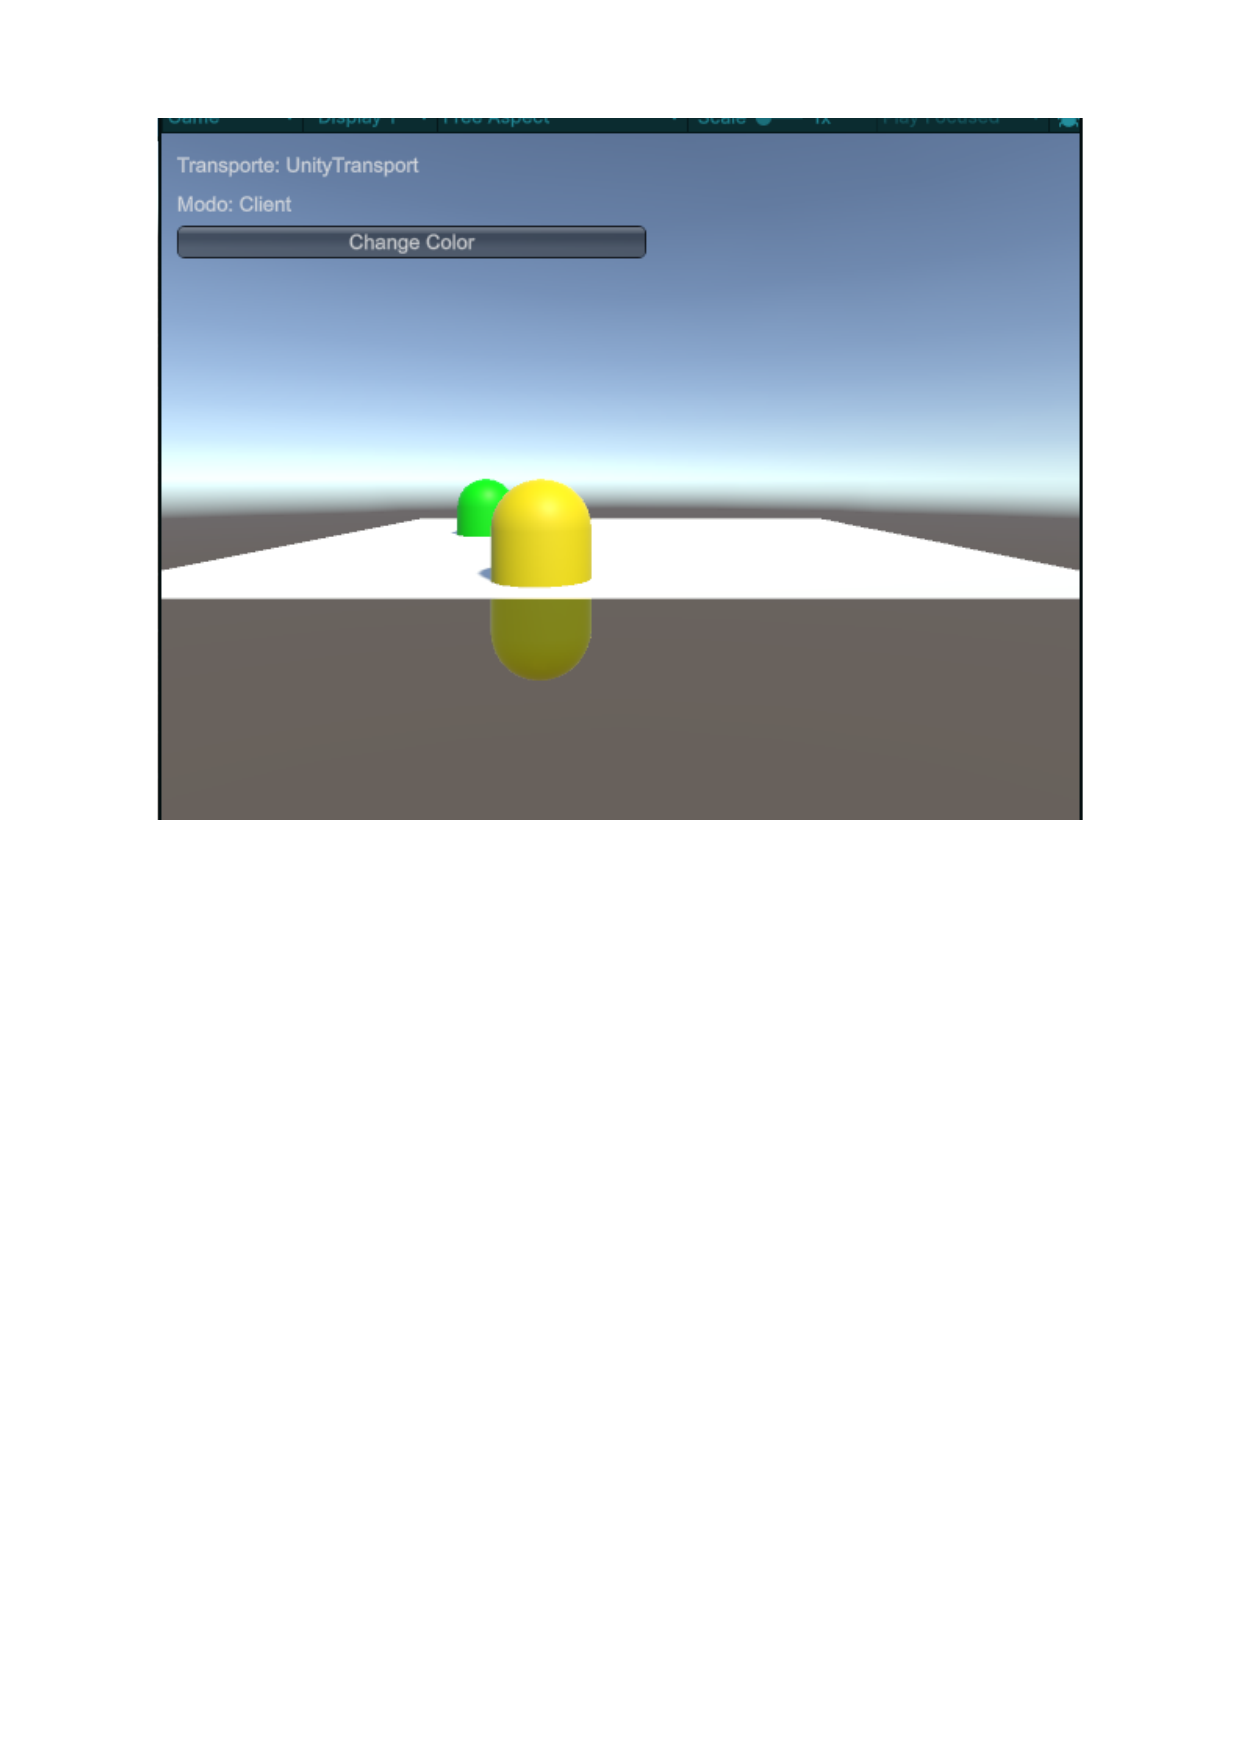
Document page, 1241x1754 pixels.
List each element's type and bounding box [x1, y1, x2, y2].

picture [157, 118, 1083, 820]
